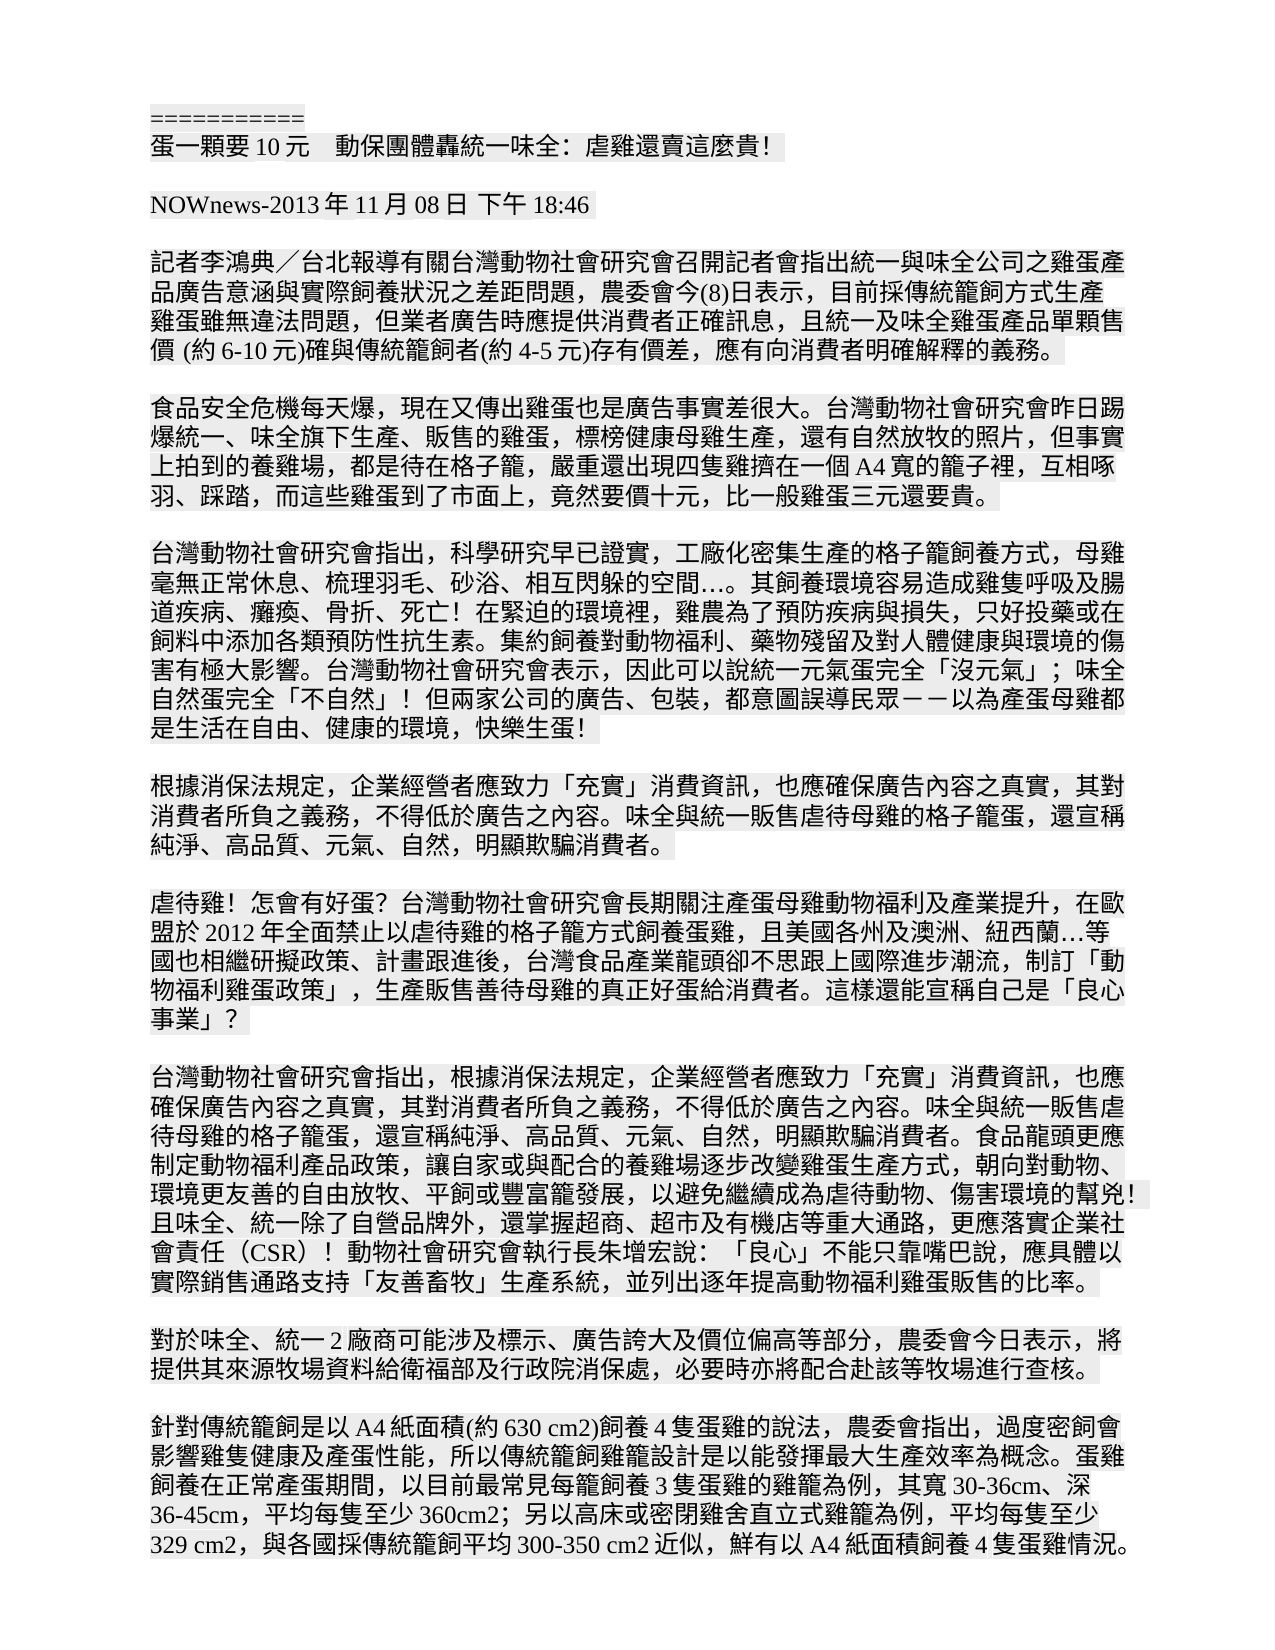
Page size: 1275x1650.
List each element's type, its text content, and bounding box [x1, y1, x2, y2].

text 我真的很害怕台灣人,品性各方面難以恭維,很難信任.包括醫療在內,各行各業十分黑心,只要有最大利潤,無惡不作,不把別人死活當一回事. 動物當然就更慘了. 陳真 =========== 蛋一顆要10元 動保團體轟統一味全：虐雞還賣這麼貴！ NOWnews-2013年11月08日 下午18:46 記者李鴻典／台北報導有關台灣動物社會研究會召開記者會指出統一與味全公司之雞蛋產品廣告意涵與實際飼養狀況之差距問題，農委會今(8)日表示，目前採傳統籠飼方式生產雞蛋雖無違法問題，但業者廣告時應提供消費者正確訊息，且統一及味全雞蛋產品單顆售價 (約6-10元)確與傳統籠飼者(約4-5元)存有價差，應有向消費者明確解釋的義務。 食品安全危機每天爆，現在又傳出雞蛋也是廣告事實差很大。台灣動物社會研究會昨日踢爆統一、味全旗下生產、販售的雞蛋，標榜健康母雞生產，還有自然放牧的照片，但事實上拍到的養雞場，都是待在格子籠，嚴重還出現四隻雞擠在一個A4寬的籠子裡，互相啄羽、踩踏，而這些雞蛋到了市面上，竟然要價十元，比一般雞蛋三元還要貴。 台灣動物社會研究會指出，科學研究早已證實，工廠化密集生產的格子籠飼養方式，母雞毫無正常休息、梳理羽毛、砂浴、相互閃躲的空間…。其飼養環境容易造成雞隻呼吸及腸道疾病、癱瘓、骨折、死亡！在緊迫的環境裡，雞農為了預防疾病與損失，只好投藥或在飼料中添加各類預防性抗生素。集約飼養對動物福利、藥物殘留及對人體健康與環境的傷害有極大影響。台灣動物社會研究會表示，因此可以說統一元氣蛋完全「沒元氣」；味全自然蛋完全「不自然」！但兩家公司的廣告、包裝，都意圖誤導民眾－－以為產蛋母雞都是生活在自由、健康的環境，快樂生蛋！ 根據消保法規定，企業經營者應致力「充實」消費資訊，也應確保廣告內容之真實，其對消費者所負之義務，不得低於廣告之內容。味全與統一販售虐待母雞的格子籠蛋，還宣稱純淨、高品質、元氣、自然，明顯欺騙消費者。 虐待雞！怎會有好蛋？台灣動物社會研究會長期關注產蛋母雞動物福利及產業提升，在歐盟於2012年全面禁止以虐待雞的格子籠方式飼養蛋雞，且美國各州及澳洲、紐西蘭…等國也相繼研擬政策、計畫跟進後，台灣食品產業龍頭卻不思跟上國際進步潮流，制訂「動物福利雞蛋政策」，生產販售善待母雞的真正好蛋給消費者。這樣還能宣稱自己是「良心事業」？ 台灣動物社會研究會指出，根據消保法規定，企業經營者應致力「充實」消費資訊，也應確保廣告內容之真實，其對消費者所負之義務，不得低於廣告之內容。味全與統一販售虐待母雞的格子籠蛋，還宣稱純淨、高品質、元氣、自然，明顯欺騙消費者。食品龍頭更應制定動物福利產品政策，讓自家或與配合的養雞場逐步改變雞蛋生產方式，朝向對動物、環境更友善的自由放牧、平飼或豐富籠發展，以避免繼續成為虐待動物、傷害環境的幫兇！且味全、統一除了自營品牌外，還掌握超商、超市及有機店等重大通路，更應落實企業社會責任（CSR）！動物社會研究會執行長朱增宏說：「良心」不能只靠嘴巴說，應具體以實際銷售通路支持「友善畜牧」生產系統，並列出逐年提高動物福利雞蛋販售的比率。 對於味全、統一2廠商可能涉及標示、廣告誇大及價位偏高等部分，農委會今日表示，將提供其來源牧場資料給衛福部及行政院消保處，必要時亦將配合赴該等牧場進行查核。 針對傳統籠飼是以A4紙面積(約630 cm2)飼養4隻蛋雞的說法，農委會指出，過度密飼會影響雞隻健康及產蛋性能，所以傳統籠飼雞籠設計是以能發揮最大生產效率為概念。蛋雞飼養在正常產蛋期間，以目前最常見每籠飼養3隻蛋雞的雞籠為例，其寬30-36cm、深36-45cm，平均每隻至少360cm2；另以高床或密閉雞舍直立式雞籠為例，平均每隻至少329 cm2，與各國採傳統籠飼平均300-350 cm2近似，鮮有以A4紙面積飼養4隻蛋雞情況。 但在中雞初上籠階段或將瘦小寡產雞隻併籠管理時，可能會有部分籠子的密度稍高，農委會表示，將透過產業團體深入瞭解實際狀況後，針對動保團體反映過於密飼的業者，進行個案勸導改善，儘可能減少類似情形發生。 農委會表示，友善飼養觀念的植入與推動，宜透過科學研究、產業配合及消費端的拉力，實無法一蹴可及，立法院前於101年召開公聽會，亦決議雞蛋生產系統之標示目前不宜強制，可先由產業自發推動。 目前農委會已透過動物保護諮議小組之經濟動物工作分組，請專家學者完成研擬「雞蛋生產系統定義與標準(草案)」，其中包含豐富化籠飼、平飼及放牧等3類友善蛋雞生產系統，將循行政程序進行公告，預定103年初可供民間驗證機構參用，使友善生產雞蛋之標示有一致之標準。農委會也呼籲消費者對國內剛起步投入畜禽友善飼養的農民們，以實際購買的行動給予實質的鼓勵與支持。 [150, 75, 1125, 1559]
